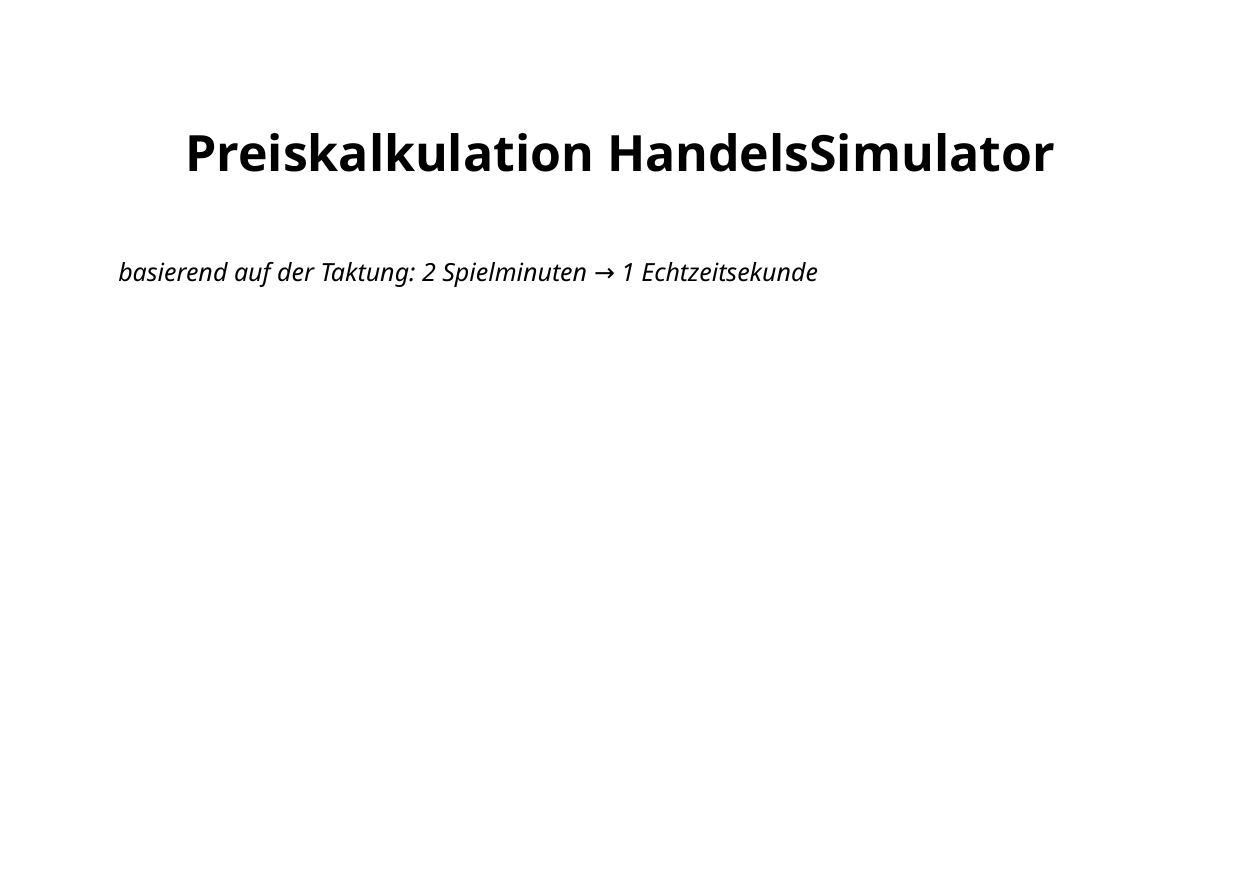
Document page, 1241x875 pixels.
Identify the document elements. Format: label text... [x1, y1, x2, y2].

text basierend auf der Taktung: 2 Spielminuten → 1 Echtzeitsekunde [118, 254, 1122, 288]
text Preiskalkulation HandelsSimulator [118, 118, 1122, 186]
